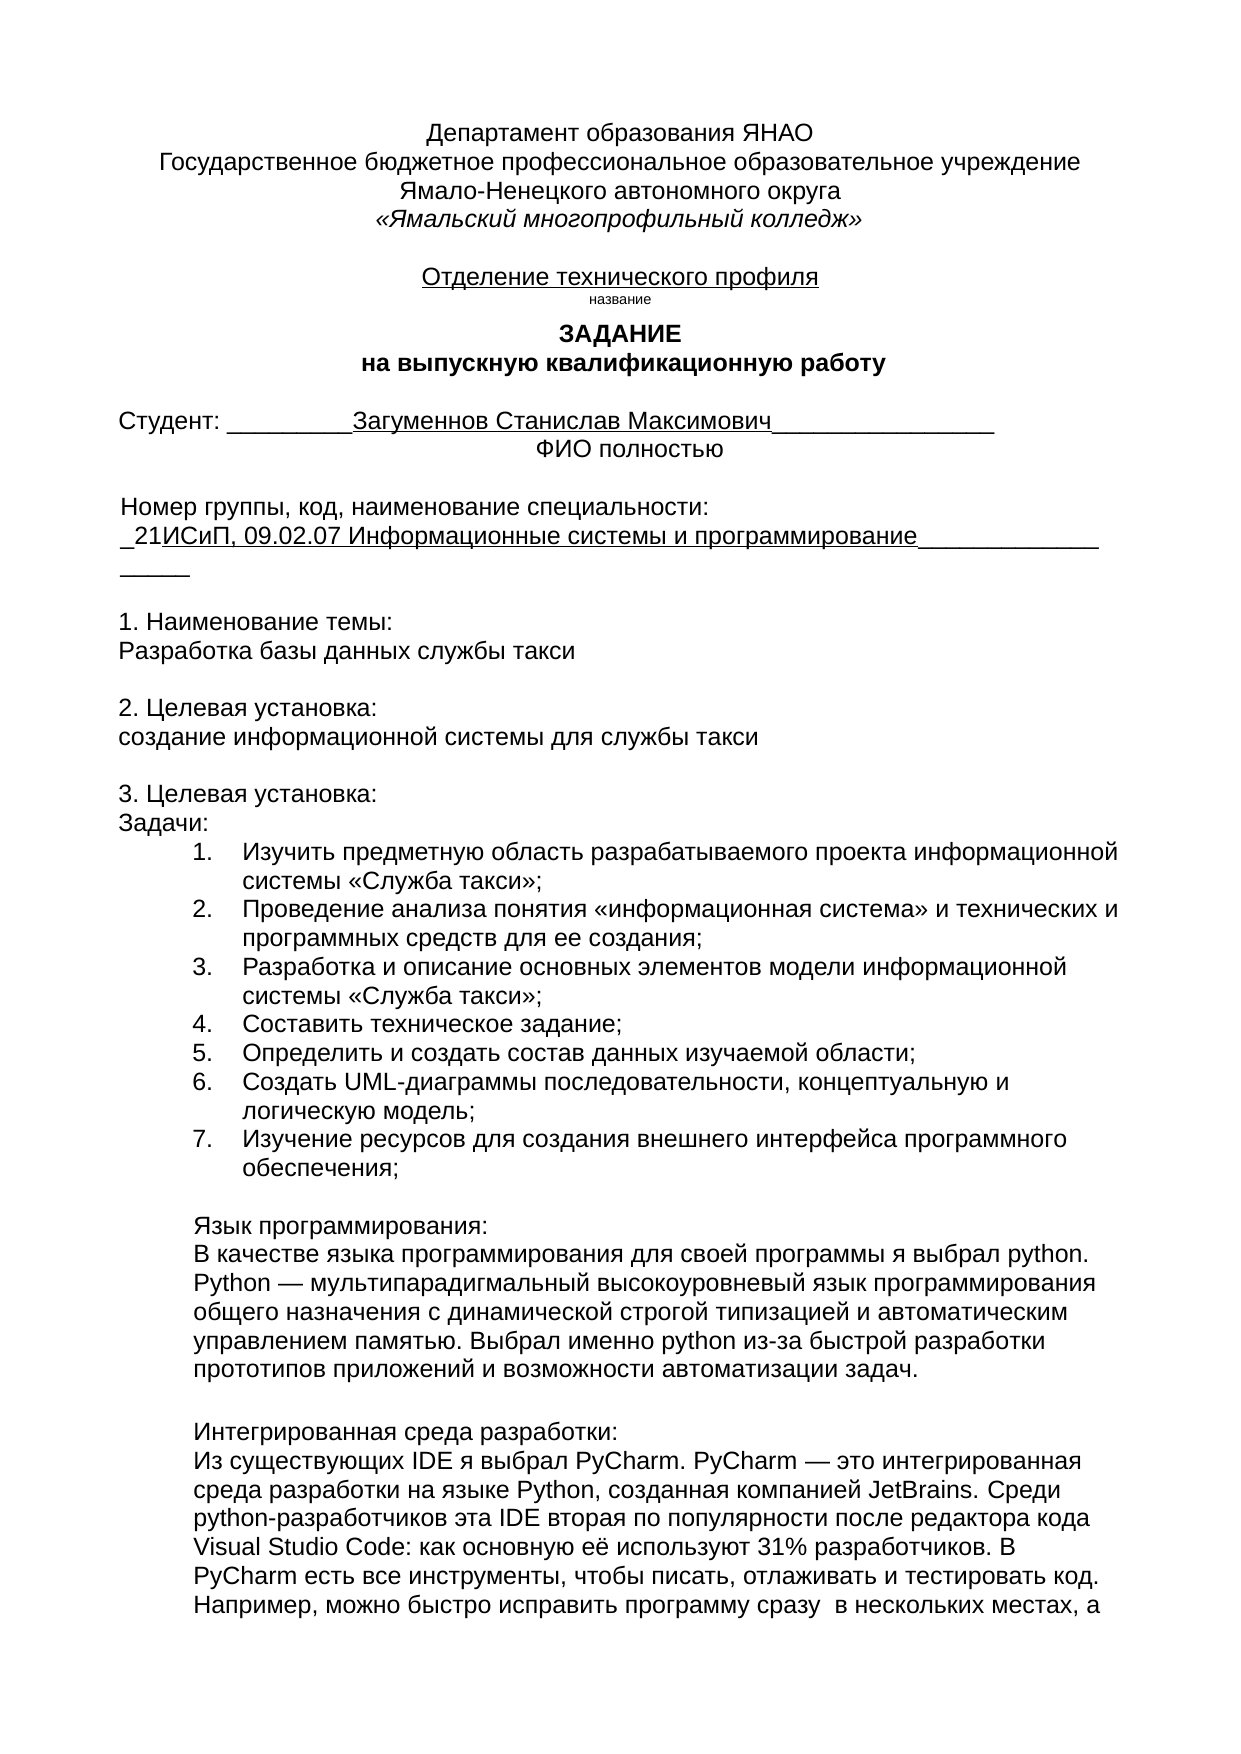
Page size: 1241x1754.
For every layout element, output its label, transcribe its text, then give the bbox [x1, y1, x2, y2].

text ЗАДАНИЕ [118, 319, 1122, 348]
text 3. Целевая установка: [118, 779, 1122, 808]
list Изучить предметную область разрабатываемого проекта информационной системы «Служба такси»; [192, 837, 1122, 894]
text ФИО полностью [137, 434, 1122, 463]
text 2. Целевая установка: [118, 693, 1122, 722]
list В качестве языка программирования для своей программы я выбрал python. Python — мультипарадигмальный высокоуровневый язык программирования общего назначения с динамической строгой типизацией и автоматическим управлением памятью. Выбрал именно python из-за быстрой разработки прототипов приложений и возможности автоматизации задач. [193, 1239, 1122, 1383]
text «Ямальский многопрофильный колледж» [118, 204, 1122, 233]
list Проведение анализа понятия «информационная система» и технических и программных средств для ее создания; [192, 894, 1122, 952]
list Из существующих IDE я выбрал PyCharm. PyCharm — это интегрированная среда разработки на языке Python, созданная компанией JetBrains. Среди python-разработчиков эта IDE вторая по популярности после редактора кода Visual Studio Code: как основную её используют 31% разработчиков. В PyCharm есть все инструменты, чтобы писать, отлаживать и тестировать код. Например, можно быстро исправить программу сразу в нескольких местах, а [193, 1446, 1122, 1618]
list Язык программирования: [193, 1211, 1122, 1239]
text Государственное бюджетное профессиональное образовательное учреждение Ямало-Ненецкого автономного округа [118, 147, 1122, 204]
text Студент: _________Загуменнов Станислав Максимович________________ [118, 406, 1122, 434]
list Создать UML-диаграммы последовательности, концептуальную и логическую модель; [192, 1067, 1122, 1124]
text 1. Наименование темы: [118, 607, 1122, 636]
text Отделение технического профиля [118, 262, 1122, 291]
text Задачи: [118, 808, 1122, 837]
list Определить и создать состав данных изучаемой области; [192, 1038, 1122, 1067]
text Департамент образования ЯНАО [118, 118, 1122, 147]
list Разработка и описание основных элементов модели информационной системы «Служба такси»; [192, 952, 1122, 1009]
list Изучение ресурсов для создания внешнего интерфейса программного обеспечения; [192, 1124, 1122, 1182]
text на выпускную квалификационную работу [118, 348, 1122, 377]
text _21ИСиП, 09.02.07 Информационные системы и программирование_____________ _____ [120, 521, 1122, 578]
text Номер группы, код, наименование специальности: [120, 492, 1122, 521]
list Интегрированная среда разработки: [193, 1417, 1122, 1446]
text создание информационной системы для службы такси [118, 722, 1122, 751]
list Составить техническое задание; [192, 1009, 1122, 1038]
text название [118, 291, 1122, 319]
text Разработка базы данных службы такси [118, 636, 1122, 664]
